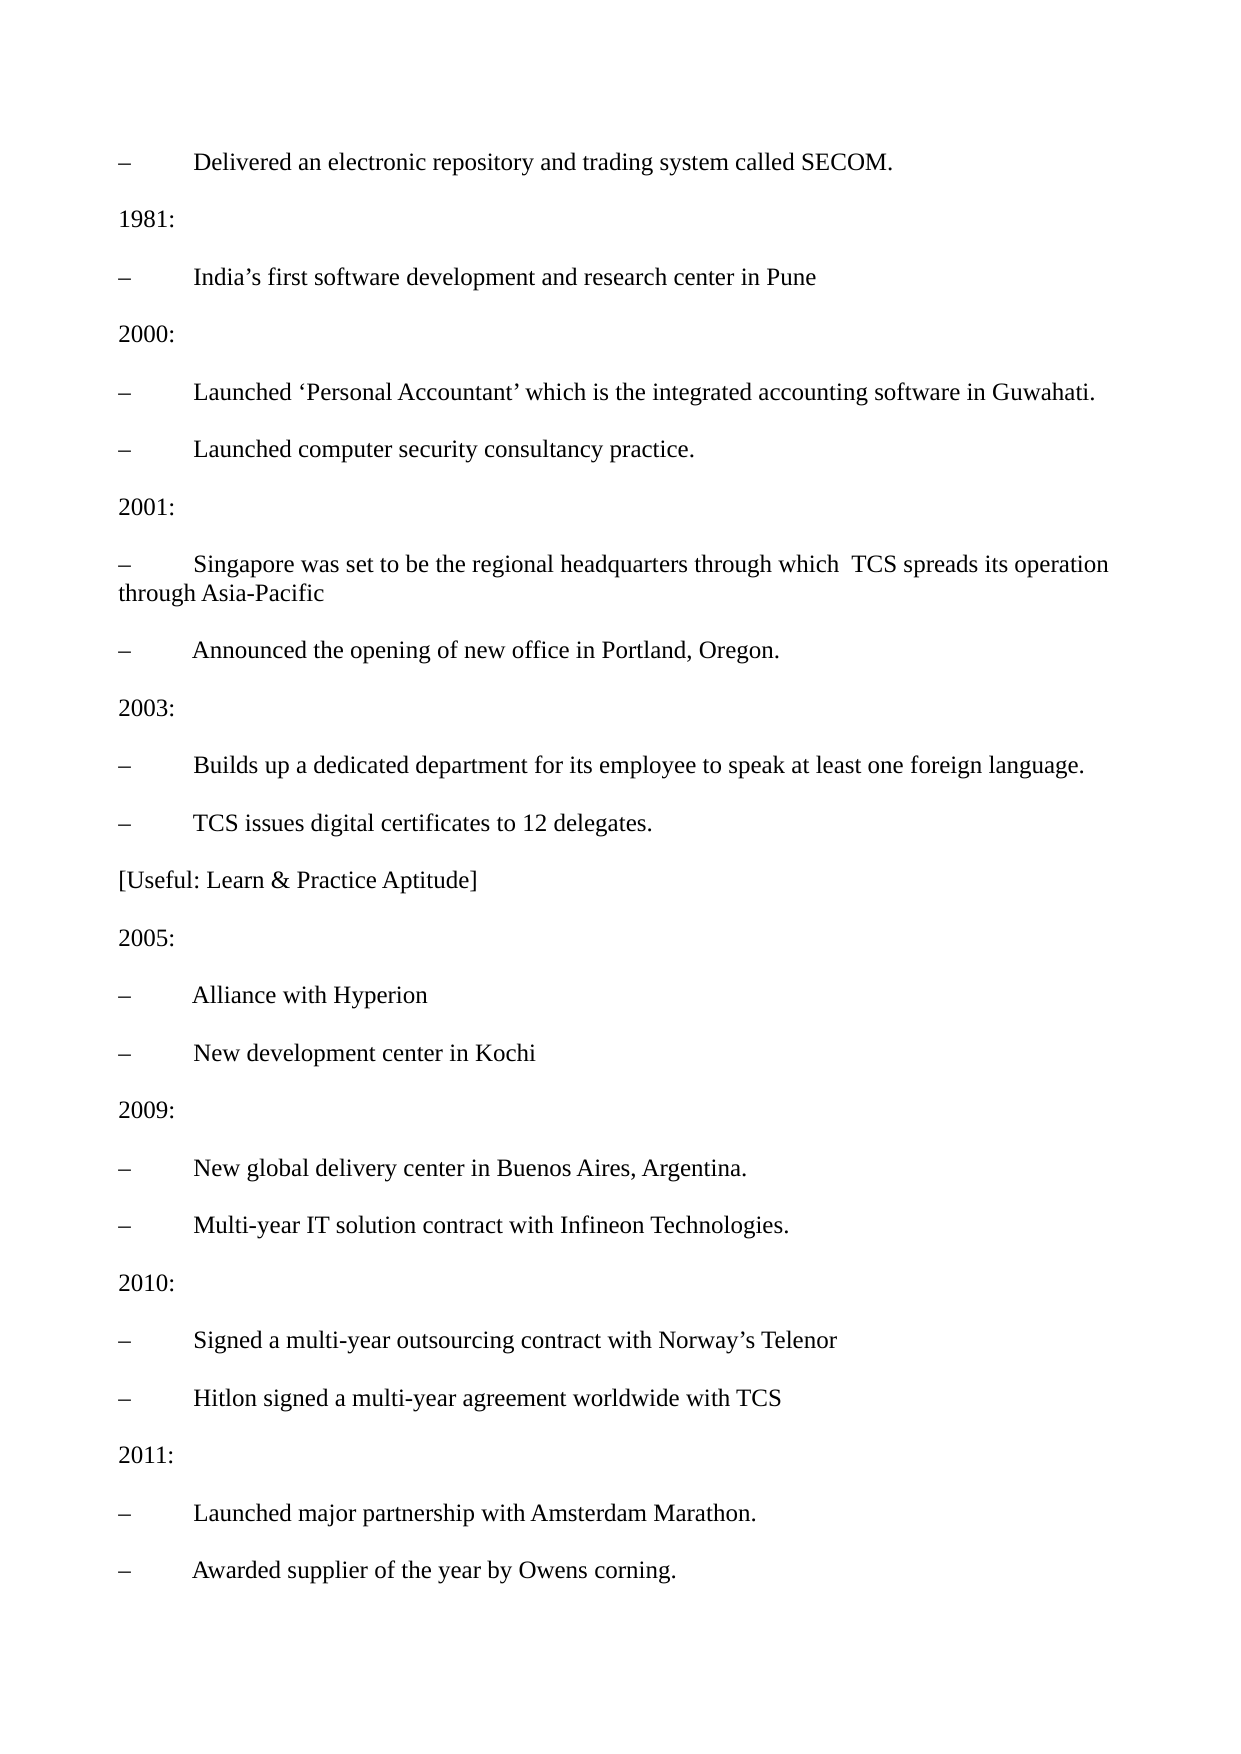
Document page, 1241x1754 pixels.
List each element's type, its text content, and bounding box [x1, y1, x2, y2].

text – Launched ‘Personal Accountant’ which is the integrated accounting software in Guwahati. [118, 377, 1122, 406]
text – Singapore was set to be the regional headquarters through which TCS spreads its operation through Asia-Pacific [118, 549, 1122, 607]
text – Hitlon signed a multi-year agreement worldwide with TCS [118, 1383, 1122, 1412]
text – Launched computer security consultancy practice. [118, 434, 1122, 463]
text 2001: [118, 492, 1122, 521]
text – Alliance with Hyperion [118, 981, 1122, 1009]
text 1981: [118, 204, 1122, 233]
text 2005: [118, 923, 1122, 952]
text 2011: [118, 1441, 1122, 1469]
text – Launched major partnership with Amsterdam Marathon. [118, 1498, 1122, 1527]
text – Awarded supplier of the year by Owens corning. [118, 1556, 1122, 1584]
text 2000: [118, 319, 1122, 348]
text – TCS issues digital certificates to 12 delegates. [118, 808, 1122, 837]
text – Multi-year IT solution contract with Infineon Technologies. [118, 1211, 1122, 1239]
text – India’s first software development and research center in Pune [118, 262, 1122, 291]
text – New global delivery center in Buenos Aires, Argentina. [118, 1153, 1122, 1182]
text – New development center in Kochi [118, 1038, 1122, 1067]
text [Useful: Learn & Practice Aptitude] [118, 866, 1122, 894]
text 2010: [118, 1268, 1122, 1297]
text – Announced the opening of new office in Portland, Oregon. [118, 636, 1122, 664]
text – Delivered an electronic repository and trading system called SECOM. [118, 147, 1122, 176]
text – Builds up a dedicated department for its employee to speak at least one foreign language. [118, 751, 1122, 779]
text 2009: [118, 1096, 1122, 1124]
text 2003: [118, 693, 1122, 722]
text – Signed a multi-year outsourcing contract with Norway’s Telenor [118, 1326, 1122, 1354]
